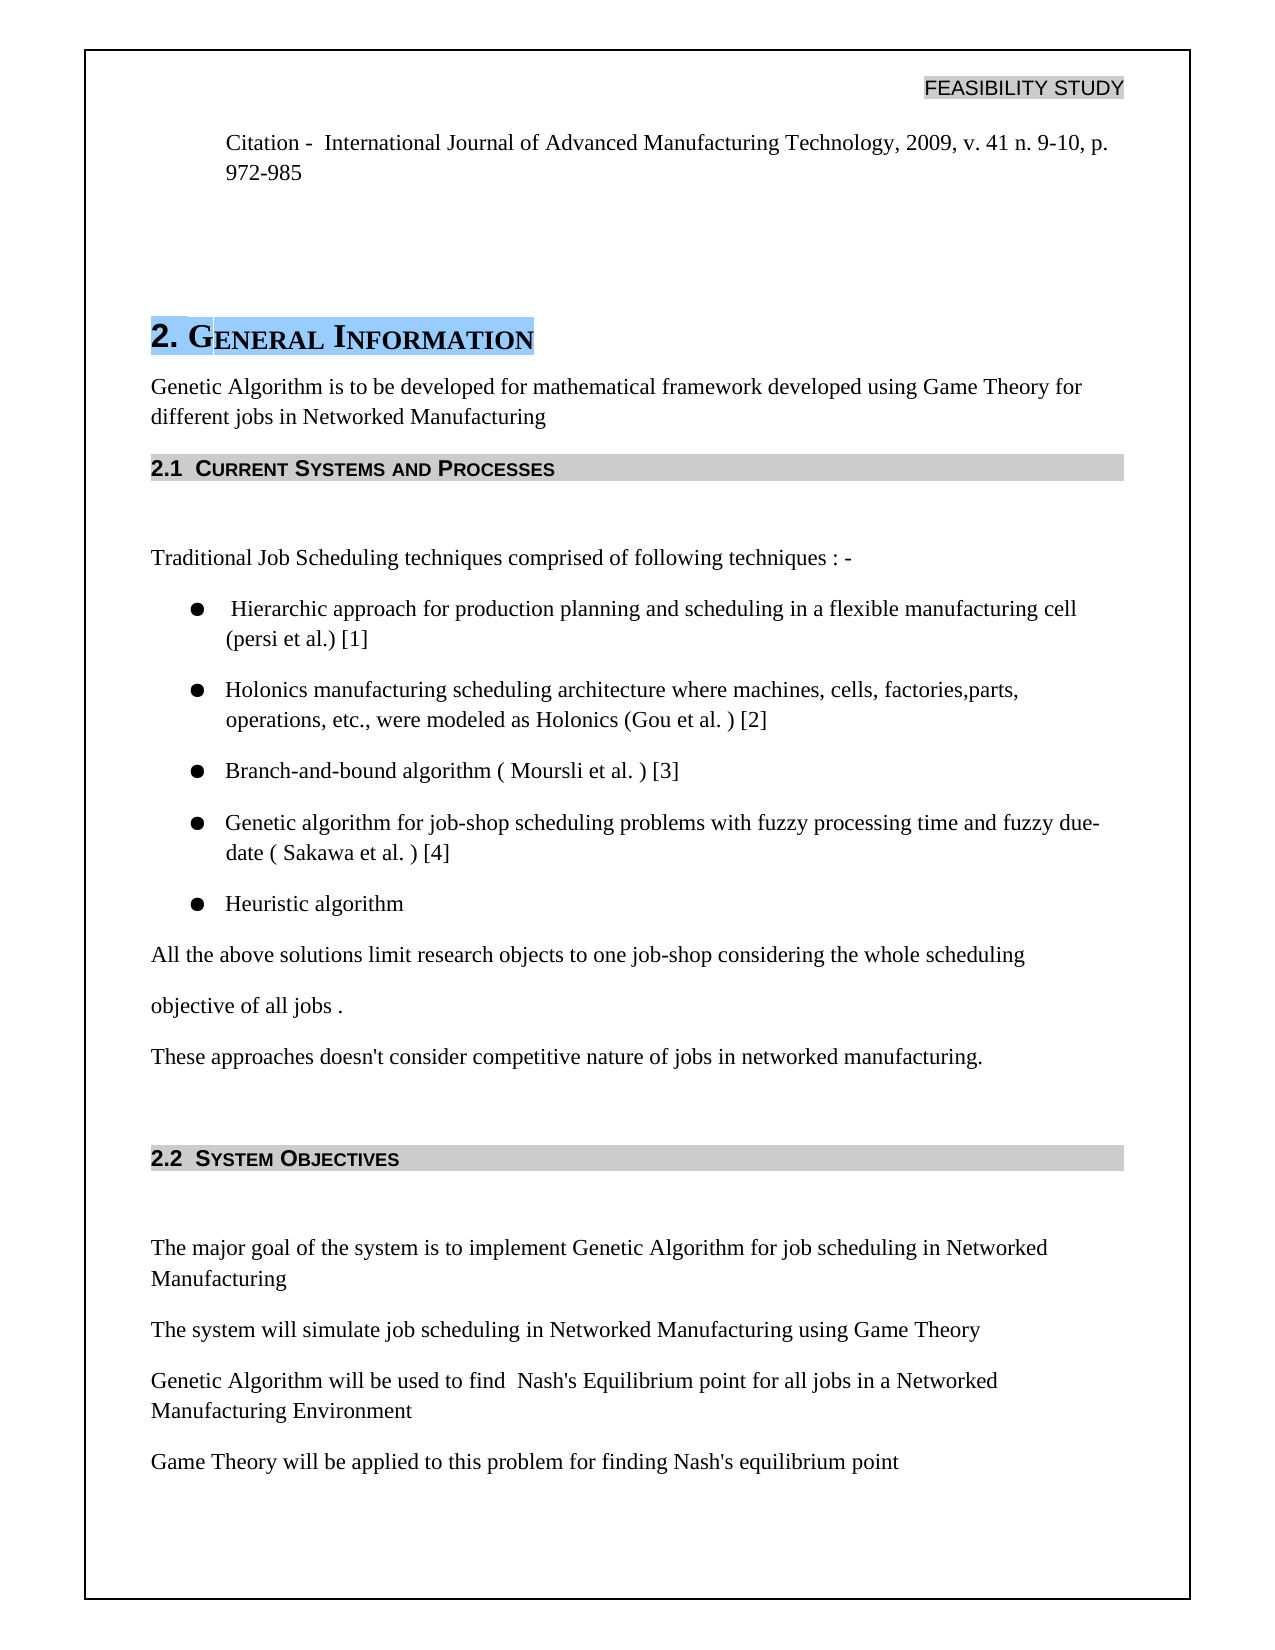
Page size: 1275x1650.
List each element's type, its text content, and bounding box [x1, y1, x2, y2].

list Citation - International Journal of Advanced Manufacturing Technology, 2009, v. 41 n. 9-10, p. 972-985 [188, 129, 1124, 186]
list Heuristic algorithm [188, 890, 1124, 916]
text These approaches doesn't consider competitive nature of jobs in networked manufacturing. [151, 1043, 1124, 1069]
list Hierarchic approach for production planning and scheduling in a flexible manufacturing cell (persi et al.) [1] [188, 595, 1124, 652]
text All the above solutions limit research objects to one job-shop considering the whole scheduling [151, 941, 1124, 967]
list Genetic algorithm for job-shop scheduling problems with fuzzy processing time and fuzzy due-date ( Sakawa et al. ) [4] [188, 808, 1124, 865]
subtitle 2.1 Current Systems and Processes [151, 454, 1124, 481]
subtitle 2. GENERAL INFORMATION [151, 316, 1124, 355]
text Genetic Algorithm will be used to find Nash's Equilibrium point for all jobs in a Networked Manufacturing Environment [151, 1367, 1124, 1423]
list Holonics manufacturing scheduling architecture where machines, cells, factories,parts, operations, etc., were modeled as Holonics (Gou et al. ) [2] [188, 676, 1124, 733]
text objective of all jobs . [151, 992, 1124, 1018]
text Genetic Algorithm is to be developed for mathematical framework developed using Game Theory for different jobs in Networked Manufacturing [151, 373, 1124, 430]
text The major goal of the system is to implement Genetic Algorithm for job scheduling in Networked Manufacturing [151, 1234, 1124, 1291]
list Branch-and-bound algorithm ( Moursli et al. ) [3] [188, 757, 1124, 784]
text Game Theory will be applied to this problem for finding Nash's equilibrium point [151, 1448, 1124, 1474]
text Traditional Job Scheduling techniques comprised of following techniques : - [151, 544, 1124, 570]
subtitle 2.2 System Objectives [151, 1145, 1124, 1171]
text The system will simulate job scheduling in Networked Manufacturing using Game Theory [151, 1316, 1124, 1342]
